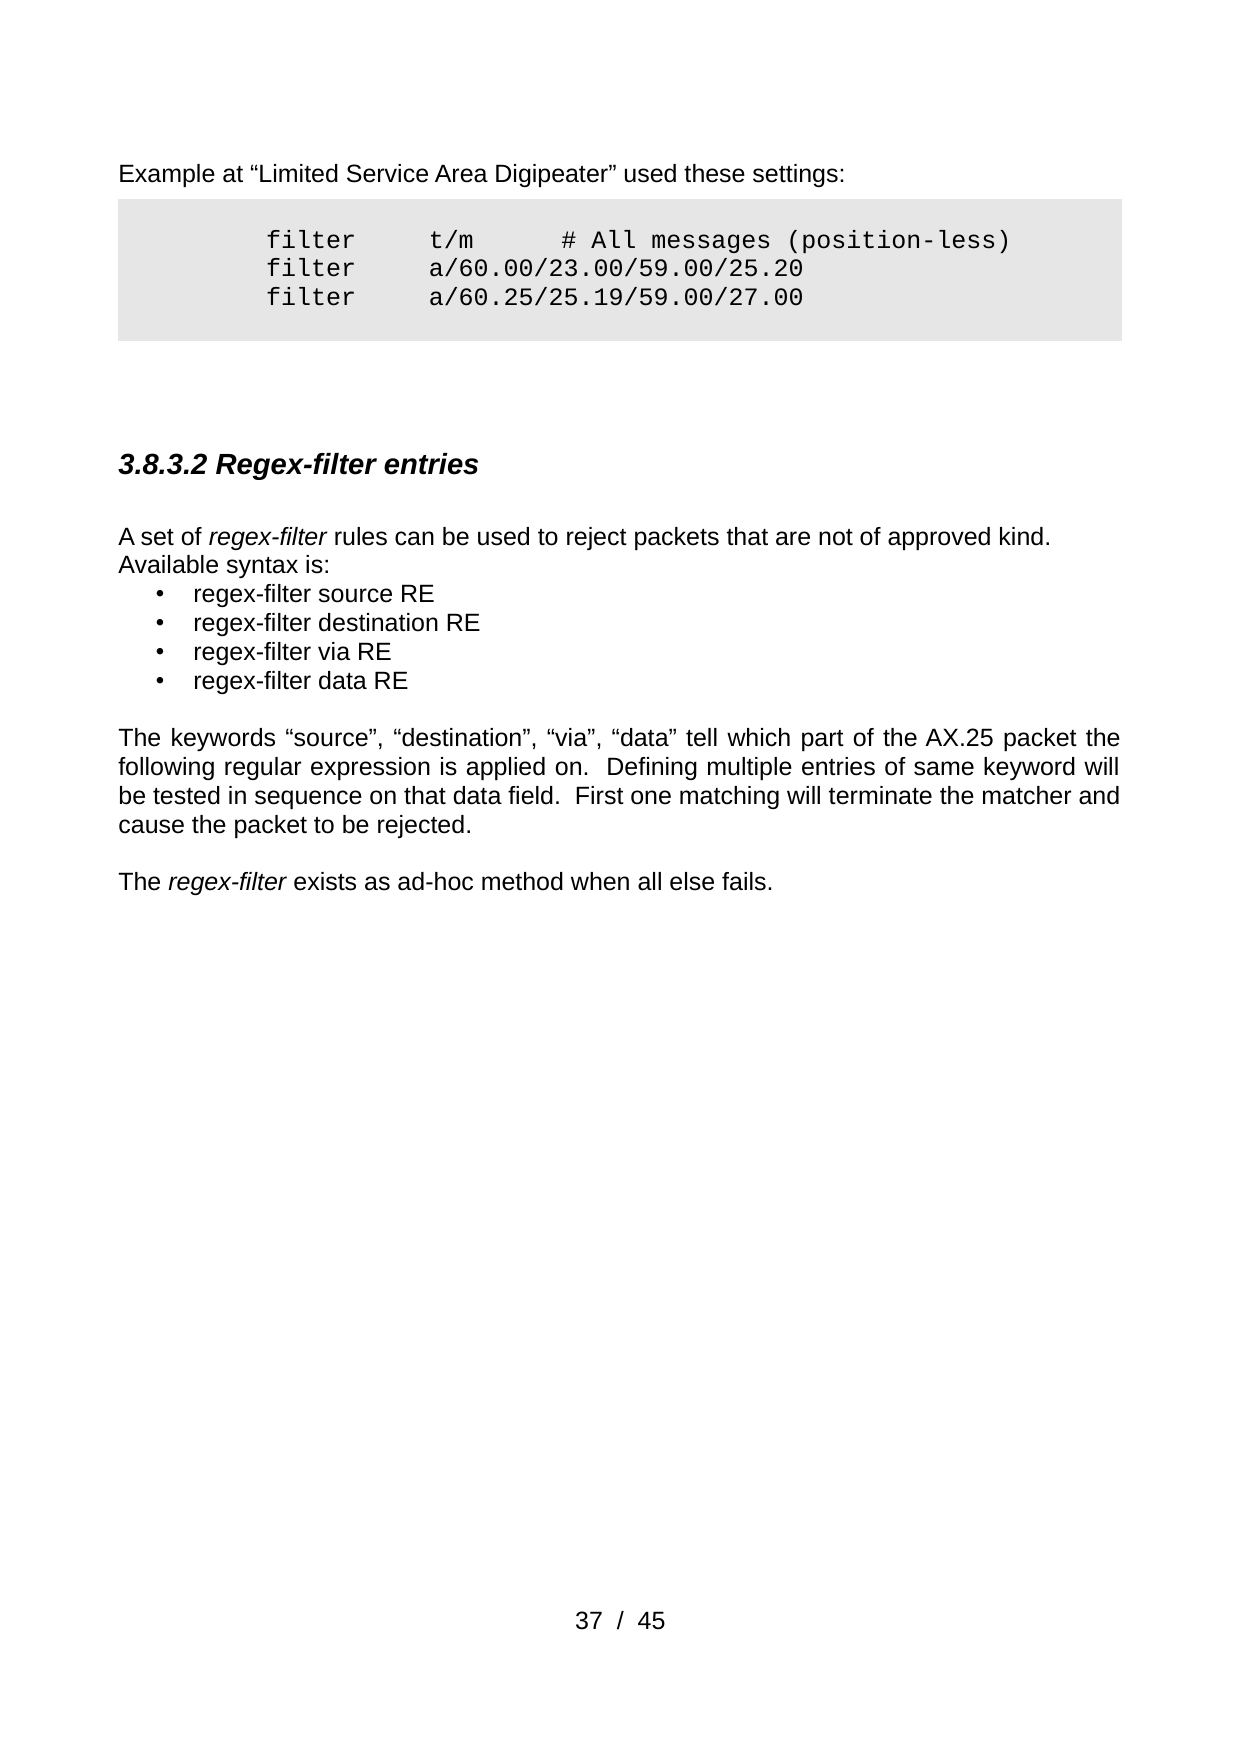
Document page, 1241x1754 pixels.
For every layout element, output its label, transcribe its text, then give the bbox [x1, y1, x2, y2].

text filter a/60.25/25.19/59.00/27.00 [118, 284, 1122, 312]
list regex-filter data RE [156, 666, 1122, 694]
list regex-filter source RE [156, 579, 1122, 608]
text Example at “Limited Service Area Digipeater” used these settings: [118, 159, 1122, 187]
text Available syntax is: [118, 550, 1122, 579]
text filter a/60.00/23.00/59.00/25.20 [118, 256, 1122, 284]
text The regex-filter exists as ad-hoc method when all else fails. [118, 867, 1122, 896]
text The keywords “source”, “destination”, “via”, “data” tell which part of the AX.25 packet the following regular expression is applied on. Defining multiple entries of same keyword will be tested in sequence on that data field. First one matching will terminate the matcher and cause the packet to be rejected. [118, 723, 1122, 838]
subtitle Regex-filter entries [118, 447, 1122, 480]
text A set of regex-filter rules can be used to reject packets that are not of approved kind. [118, 522, 1122, 550]
text filter t/m # All messages (position-less) [118, 227, 1122, 256]
list regex-filter destination RE [156, 608, 1122, 637]
list regex-filter via RE [156, 637, 1122, 666]
